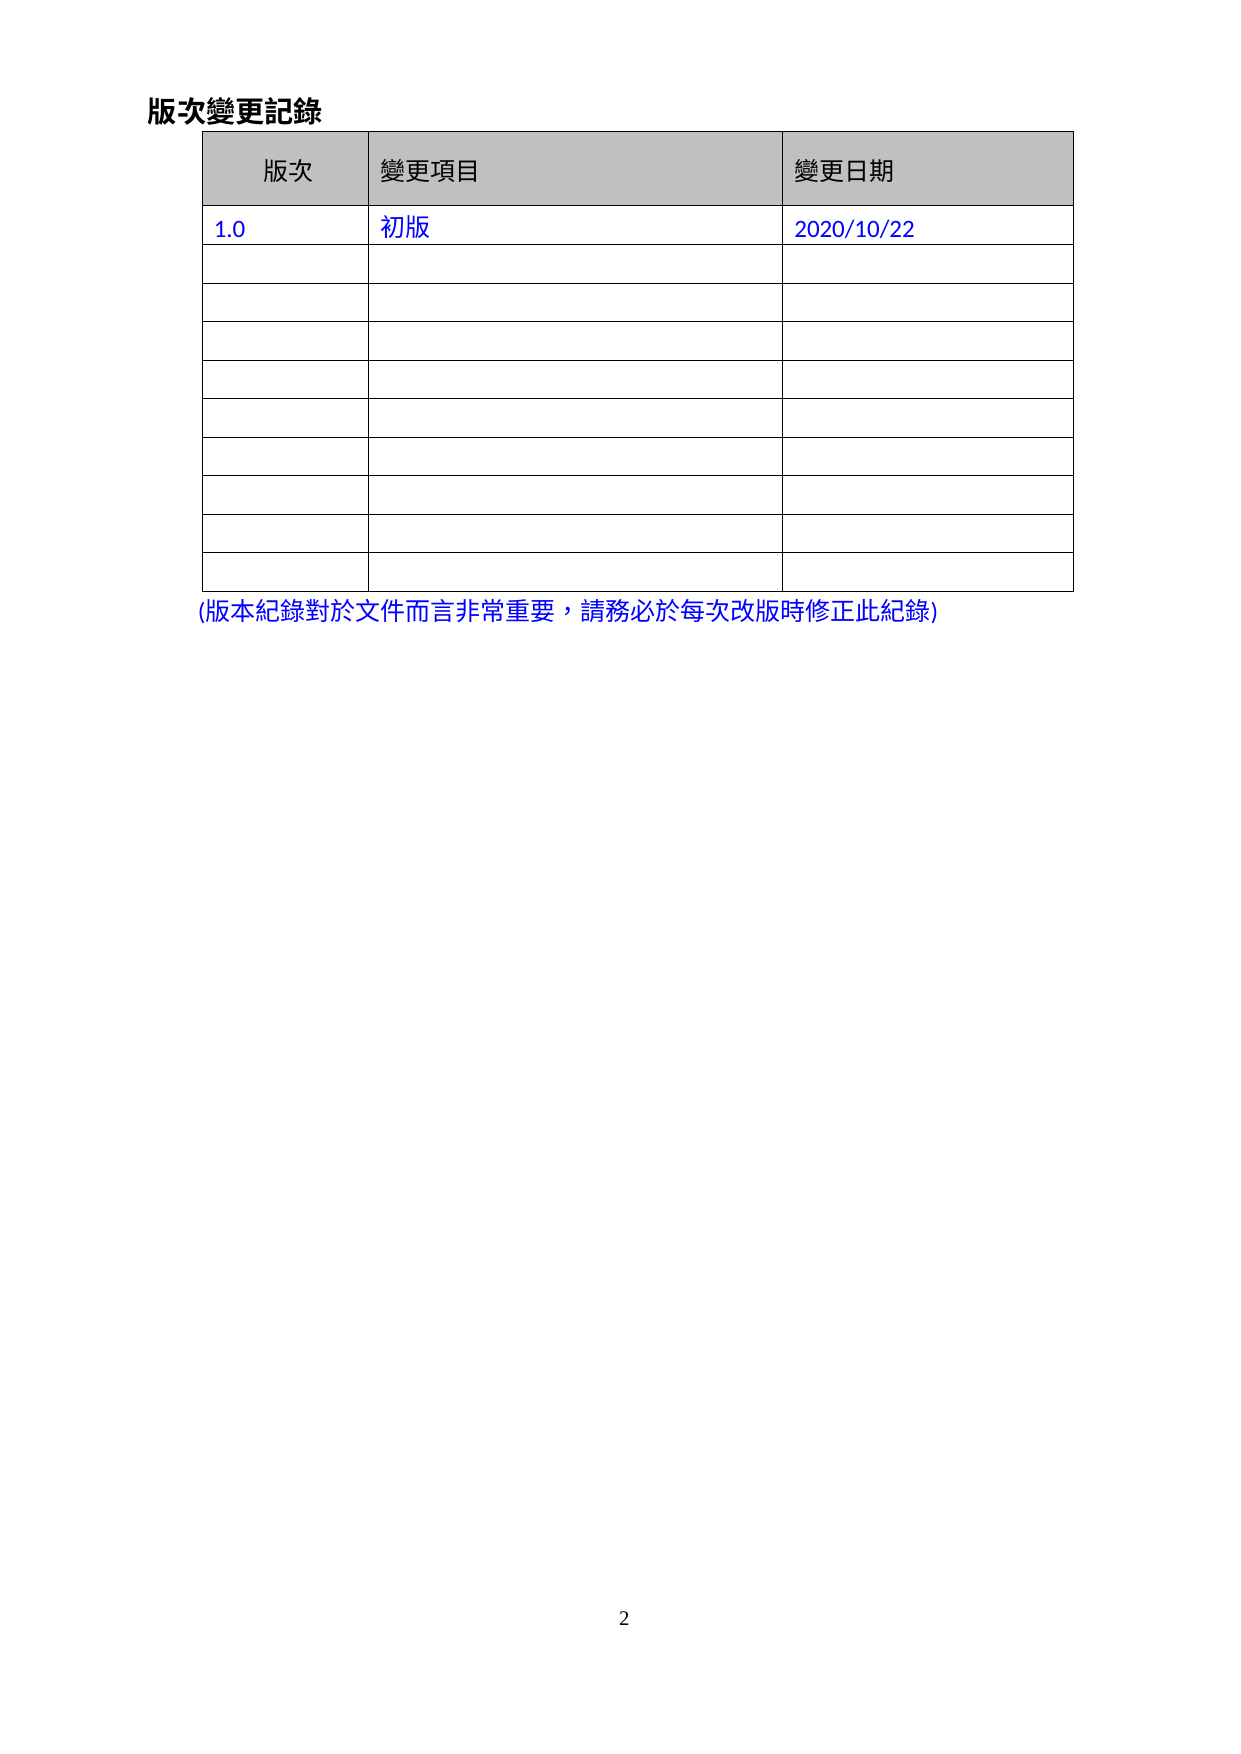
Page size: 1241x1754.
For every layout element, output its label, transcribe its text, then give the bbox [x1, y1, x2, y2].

table_cell [203, 438, 368, 475]
table_cell [783, 322, 1073, 359]
table_cell [369, 284, 782, 321]
table_cell [369, 361, 782, 398]
table_cell [203, 515, 368, 552]
table_cell [783, 476, 1073, 514]
table_cell [203, 476, 368, 514]
table_cell [369, 476, 782, 514]
table_cell [783, 515, 1073, 552]
table_cell [783, 245, 1073, 282]
table_cell 2020/10/22 [783, 206, 1073, 244]
table_cell [369, 438, 782, 475]
subtitle 版次變更記錄 [148, 89, 1092, 131]
table_cell [369, 322, 782, 359]
table_cell [203, 284, 368, 321]
table_cell [203, 361, 368, 398]
table_cell 初版 [369, 206, 782, 244]
table_cell [783, 438, 1073, 475]
text (版本紀錄對於文件而言非常重要，請務必於每次改版時修正此紀錄) [148, 592, 1092, 628]
table_cell [203, 322, 368, 359]
table_header 版次 [203, 132, 368, 205]
table_cell 1.0 [203, 206, 368, 244]
table_cell [369, 515, 782, 552]
table_cell [369, 245, 782, 282]
table_cell [369, 399, 782, 437]
table_cell [369, 553, 782, 591]
table_header 變更項目 [369, 132, 782, 205]
table_cell [203, 553, 368, 591]
table_cell [203, 245, 368, 282]
table_cell [203, 399, 368, 437]
table_header 變更日期 [783, 132, 1073, 205]
table_cell [783, 553, 1073, 591]
table_cell [783, 284, 1073, 321]
table_cell [783, 361, 1073, 398]
table_cell [783, 399, 1073, 437]
